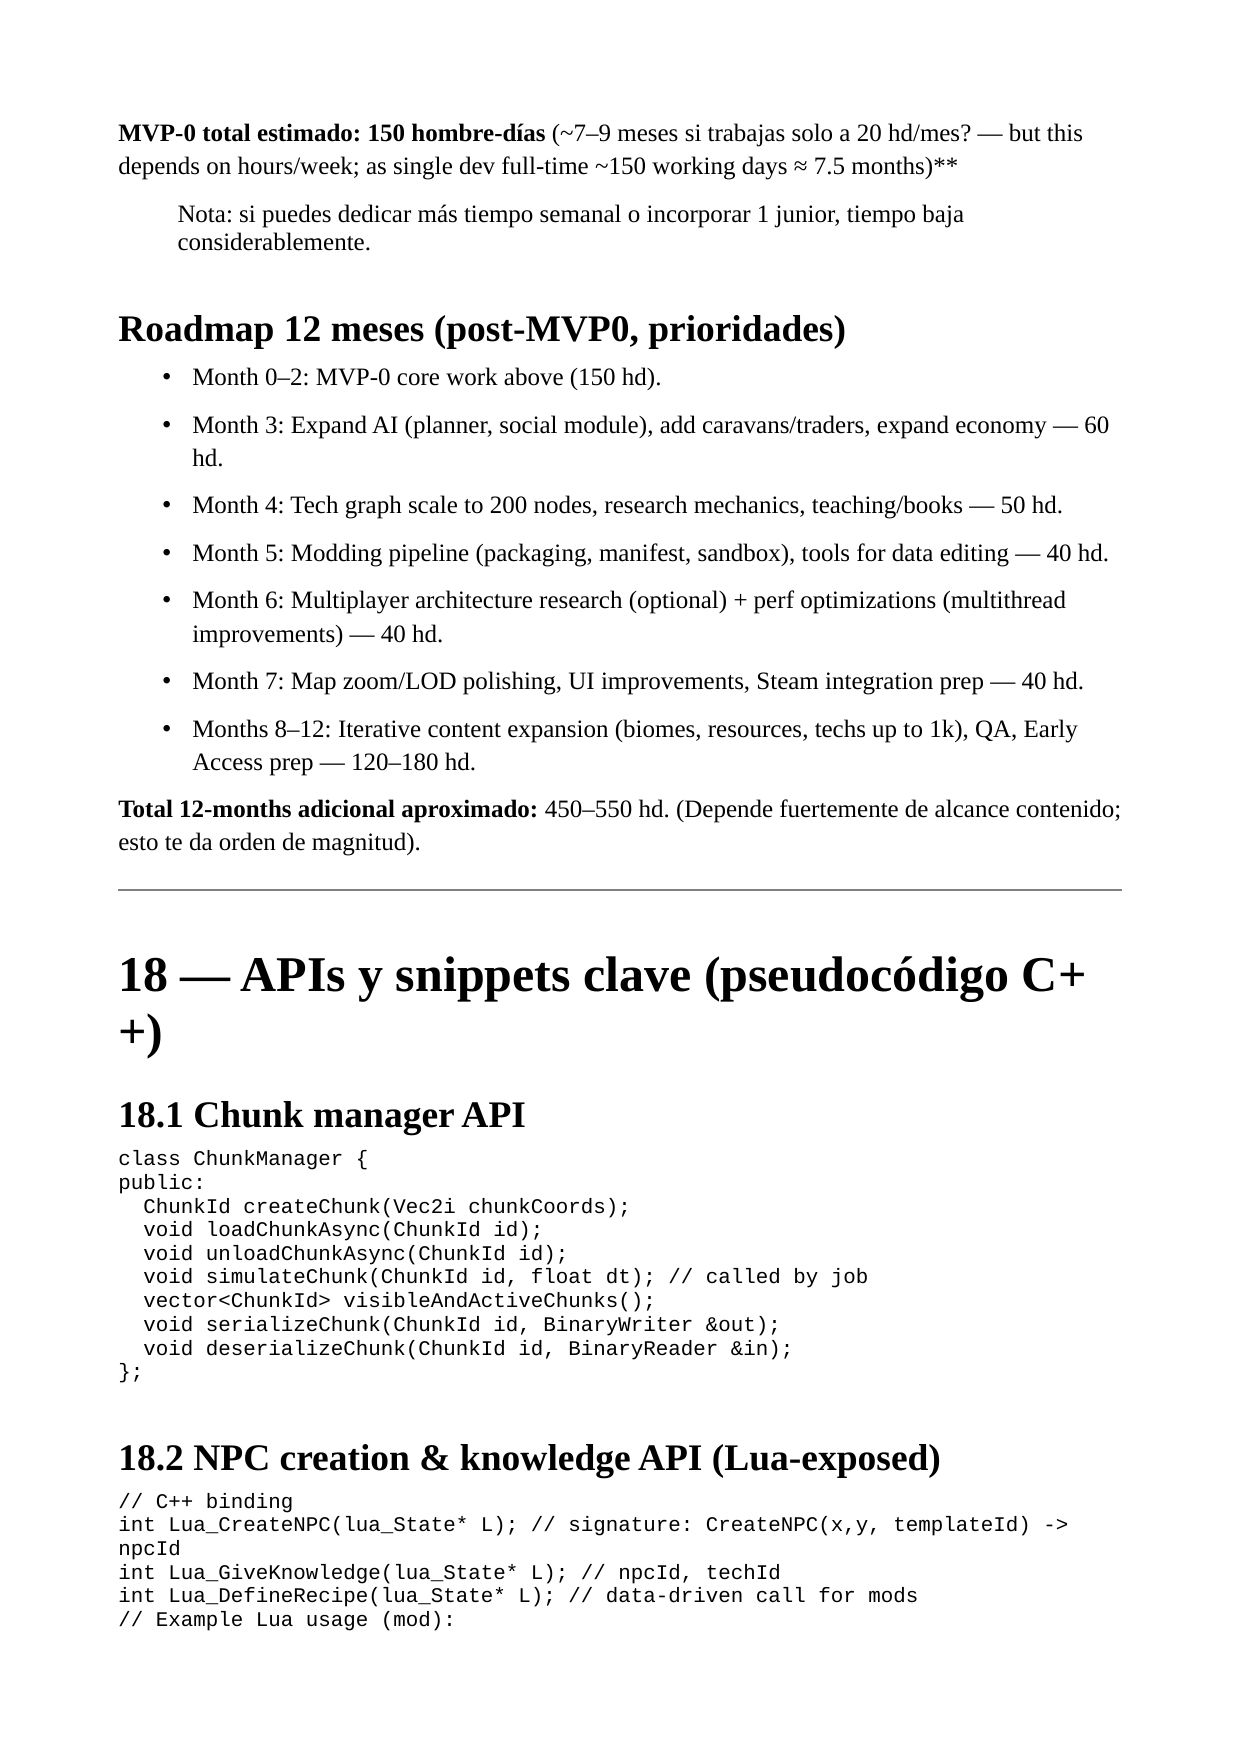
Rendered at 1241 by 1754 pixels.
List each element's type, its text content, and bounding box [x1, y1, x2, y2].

subtitle Roadmap 12 meses (post-MVP0, prioridades) [118, 307, 1122, 350]
text int Lua_DefineRecipe(lua_State* L); // data-driven call for mods [118, 1585, 1122, 1609]
text int Lua_GiveKnowledge(lua_State* L); // npcId, techId [118, 1562, 1122, 1585]
text // C++ binding [118, 1491, 1122, 1514]
text Nota: si puedes dedicar más tiempo semanal o incorporar 1 junior, tiempo baja considerablemente. [177, 199, 1063, 256]
list Month 3: Expand AI (planner, social module), add caravans/traders, expand economy — 60 hd. [162, 410, 1122, 472]
text MVP-0 total estimado: 150 hombre-días (~7–9 meses si trabajas solo a 20 hd/mes? — but this depends on hours/week; as single dev full-time ~150 working days ≈ 7.5 months)** [118, 118, 1122, 180]
subtitle 18.1 Chunk manager API [118, 1093, 1122, 1136]
text void loadChunkAsync(ChunkId id); [118, 1219, 1122, 1243]
text void deserializeChunk(ChunkId id, BinaryReader &in); [118, 1337, 1122, 1361]
subtitle 18 — APIs y snippets clave (pseudocódigo C++) [118, 944, 1122, 1059]
list Month 7: Map zoom/LOD polishing, UI improvements, Steam integration prep — 40 hd. [162, 666, 1122, 695]
text ChunkId createChunk(Vec2i chunkCoords); [118, 1196, 1122, 1219]
subtitle 18.2 NPC creation & knowledge API (Lua-exposed) [118, 1435, 1122, 1478]
text // Example Lua usage (mod): [118, 1609, 1122, 1633]
text void unloadChunkAsync(ChunkId id); [118, 1243, 1122, 1267]
list Month 6: Multiplayer architecture research (optional) + perf optimizations (multithread improvements) — 40 hd. [162, 586, 1122, 647]
text public: [118, 1172, 1122, 1196]
list Month 0–2: MVP-0 core work above (150 hd). [162, 362, 1122, 391]
text class ChunkManager { [118, 1148, 1122, 1172]
text void serializeChunk(ChunkId id, BinaryWriter &out); [118, 1314, 1122, 1337]
list Month 5: Modding pipeline (packaging, manifest, sandbox), tools for data editing — 40 hd. [162, 538, 1122, 567]
text Total 12-months adicional aproximado: 450–550 hd. (Depende fuertemente de alcance contenido; esto te da orden de magnitud). [118, 794, 1122, 856]
list Month 4: Tech graph scale to 200 nodes, research mechanics, teaching/books — 50 hd. [162, 490, 1122, 519]
text int Lua_CreateNPC(lua_State* L); // signature: CreateNPC(x,y, templateId) -> npcId [118, 1514, 1122, 1562]
text }; [118, 1361, 1122, 1385]
text void simulateChunk(ChunkId id, float dt); // called by job [118, 1267, 1122, 1290]
text vector<ChunkId> visibleAndActiveChunks(); [118, 1290, 1122, 1314]
list Months 8–12: Iterative content expansion (biomes, resources, techs up to 1k), QA, Early Access prep — 120–180 hd. [162, 714, 1122, 776]
